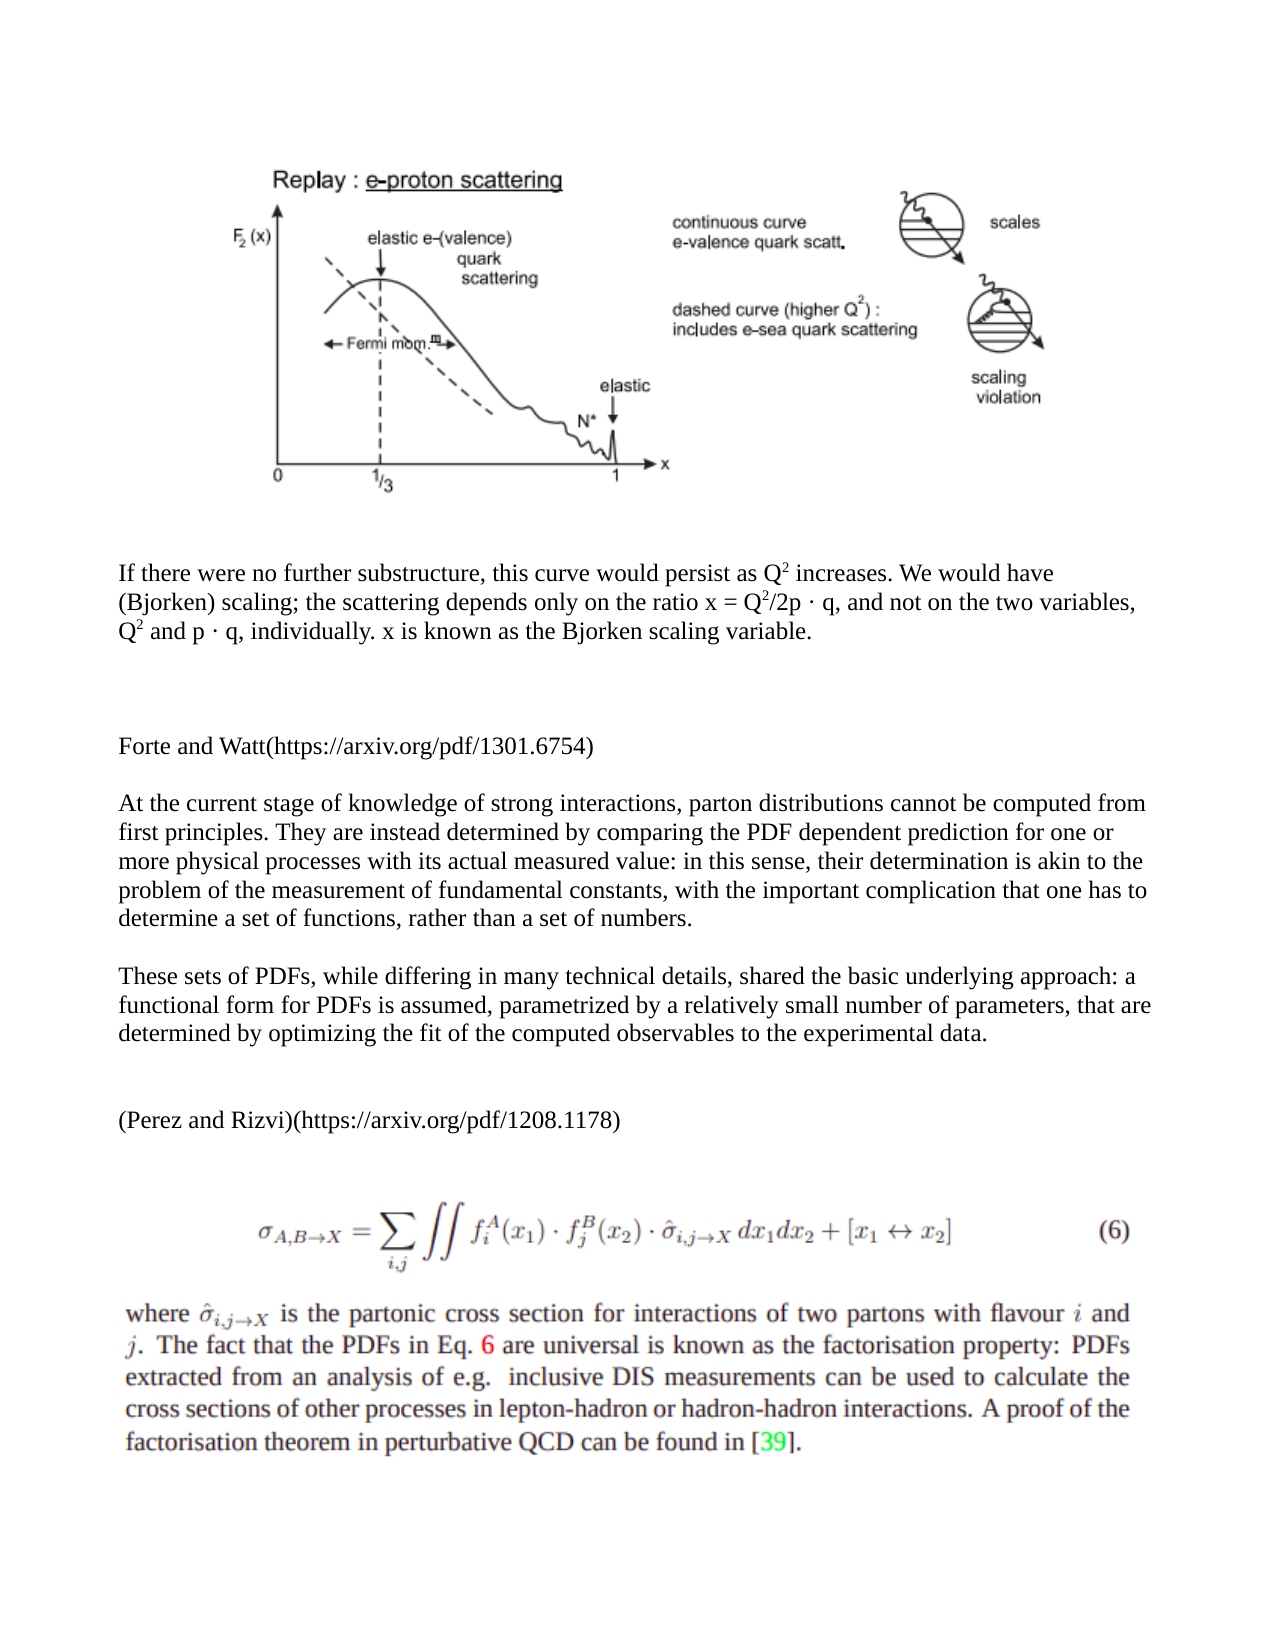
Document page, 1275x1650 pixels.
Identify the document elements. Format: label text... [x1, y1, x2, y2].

text (Perez and Rizvi)(https://arxiv.org/pdf/1208.1178) [118, 1105, 1157, 1133]
picture [172, 118, 1103, 501]
text If there were no further substructure, this curve would persist as Q2 increases. We would have (Bjorken) scaling; the scattering depends only on the ratio x = Q2/2p · q, and not on the two variables, Q2 and p · q, individually. x is known as the Bjorken scaling variable. [118, 558, 1157, 645]
text These sets of PDFs, while differing in many technical details, shared the basic underlying approach: a functional form for PDFs is assumed, parametrized by a relatively small number of parameters, that are determined by optimizing the fit of the computed observables to the experimental data. [118, 961, 1157, 1047]
text At the current stage of knowledge of strong interactions, parton distributions cannot be computed from first principles. They are instead determined by comparing the PDF dependent prediction for one or more physical processes with its actual measured value: in this sense, their determination is akin to the problem of the measurement of fundamental constants, with the important complication that one has to determine a set of functions, rather than a set of numbers. [118, 788, 1157, 932]
text Forte and Watt(https://arxiv.org/pdf/1301.6754) [118, 731, 1157, 760]
picture [118, 1191, 1157, 1464]
